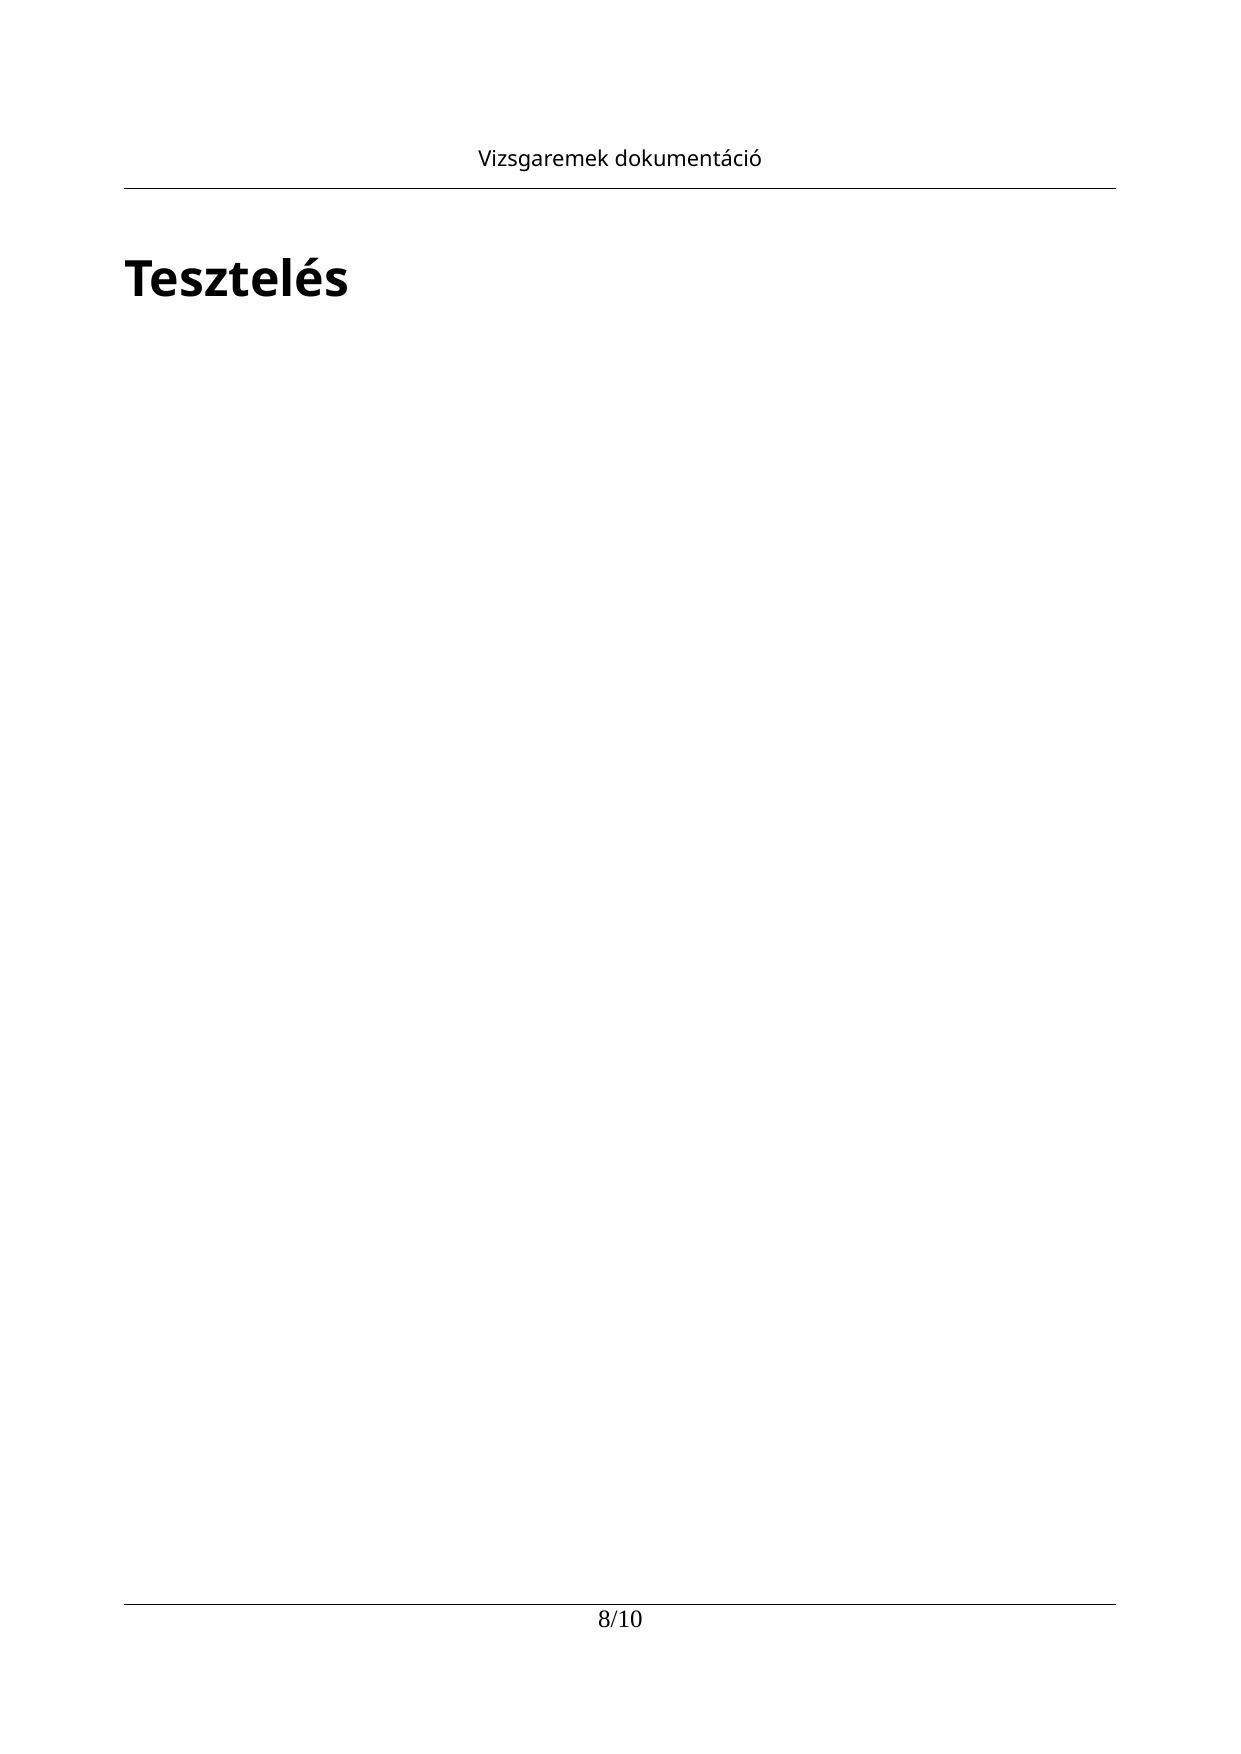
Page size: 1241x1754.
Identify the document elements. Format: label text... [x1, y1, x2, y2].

subtitle Tesztelés [124, 243, 1116, 311]
